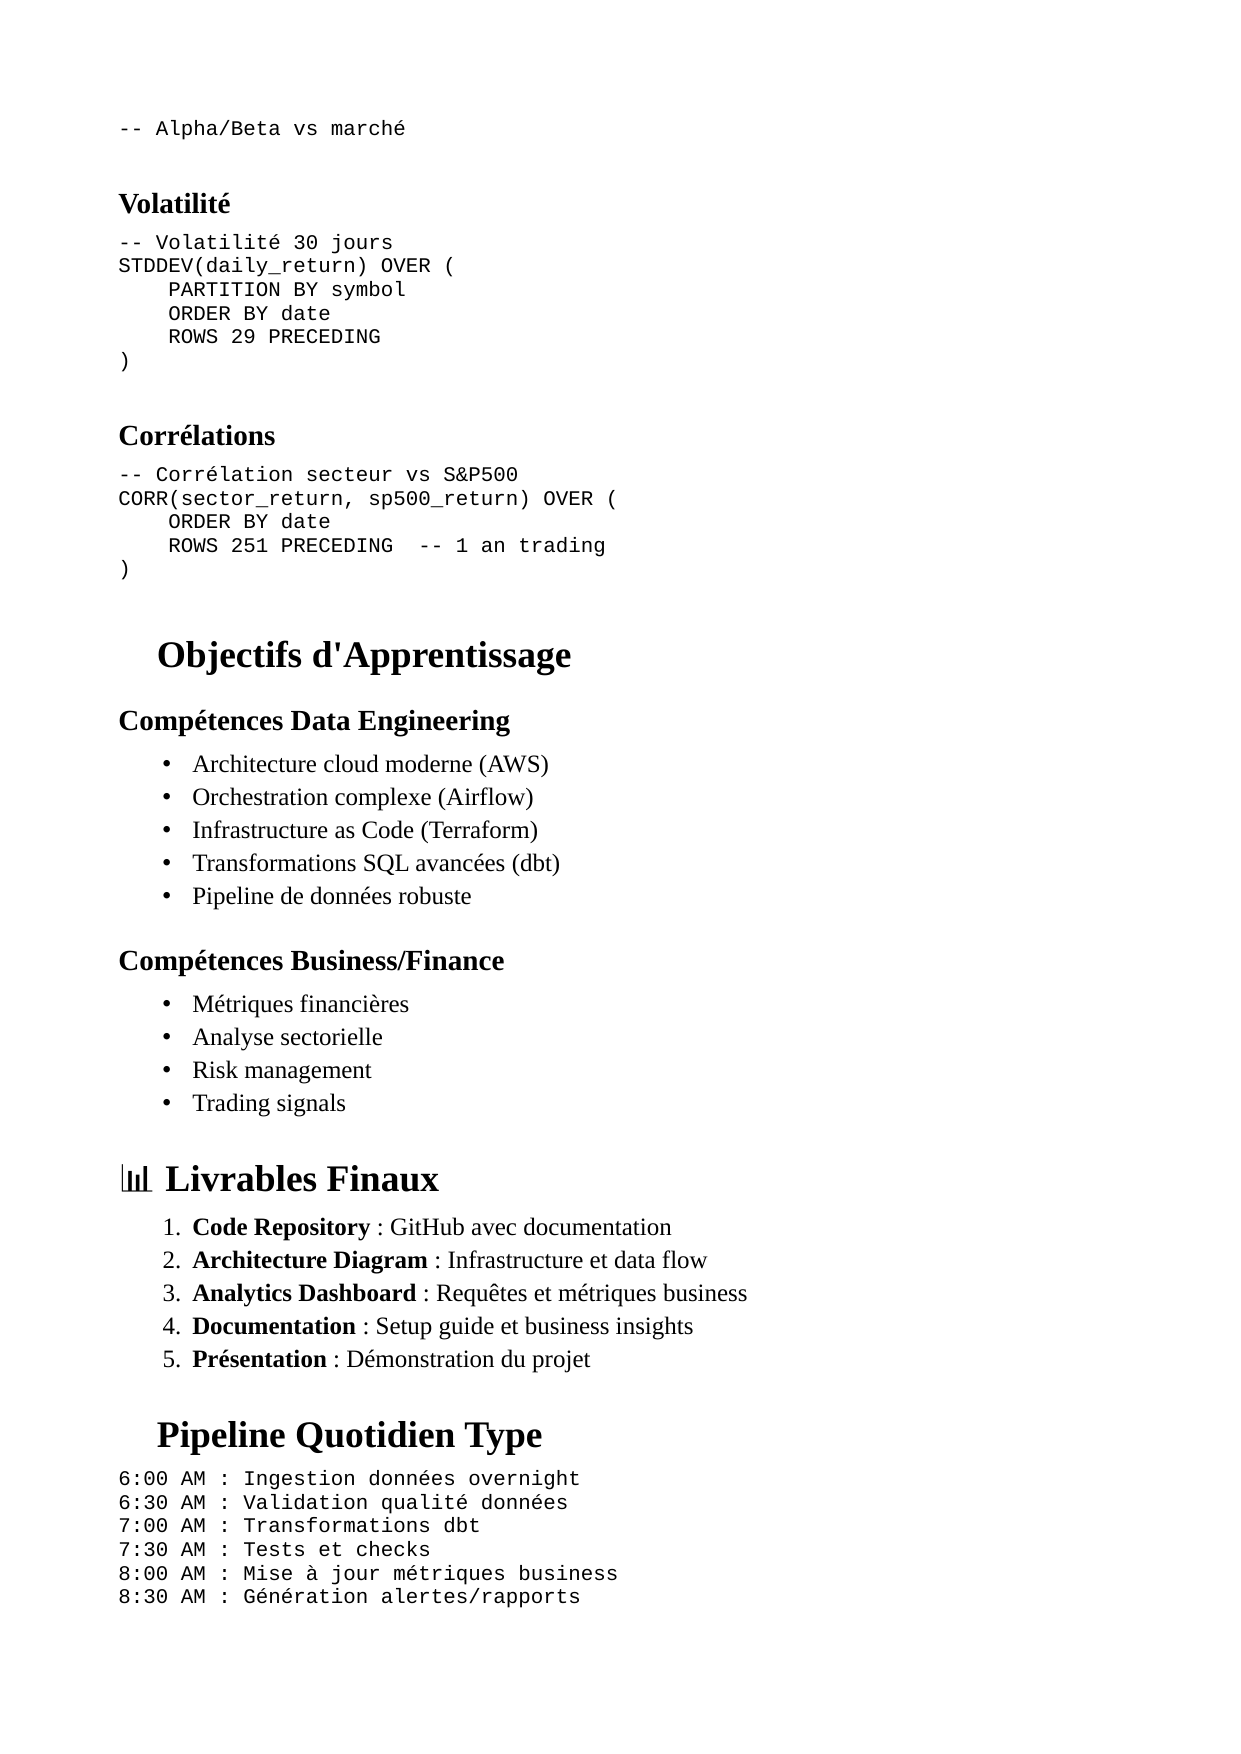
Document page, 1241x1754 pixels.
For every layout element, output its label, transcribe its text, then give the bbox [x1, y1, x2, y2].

subtitle 📊 Livrables Finaux [118, 1156, 1122, 1199]
list Orchestration complexe (Airflow) [162, 782, 1122, 810]
text 8:00 AM : Mise à jour métriques business [118, 1563, 1122, 1586]
list Infrastructure as Code (Terraform) [162, 815, 1122, 843]
list Métriques financières [162, 989, 1122, 1018]
text ORDER BY date [118, 511, 1122, 535]
list Architecture cloud moderne (AWS) [162, 749, 1122, 777]
list Code Repository : GitHub avec documentation [162, 1212, 1122, 1241]
text PARTITION BY symbol [118, 279, 1122, 303]
list Analytics Dashboard : Requêtes et métriques business [162, 1278, 1122, 1307]
text ) [118, 558, 1122, 582]
list Présentation : Démonstration du projet [162, 1344, 1122, 1373]
text ROWS 251 PRECEDING -- 1 an trading [118, 535, 1122, 558]
text ROWS 29 PRECEDING [118, 326, 1122, 350]
text 7:30 AM : Tests et checks [118, 1539, 1122, 1563]
subtitle Volatilité [118, 186, 1122, 219]
list Analyse sectorielle [162, 1022, 1122, 1051]
text 6:00 AM : Ingestion données overnight [118, 1468, 1122, 1492]
subtitle 🎯 Objectifs d'Apprentissage [118, 632, 1122, 676]
text STDDEV(daily_return) OVER ( [118, 256, 1122, 279]
list Documentation : Setup guide et business insights [162, 1311, 1122, 1340]
list Trading signals [162, 1088, 1122, 1117]
text -- Alpha/Beta vs marché [118, 118, 1122, 142]
list Risk management [162, 1055, 1122, 1084]
text -- Volatilité 30 jours [118, 232, 1122, 256]
text ) [118, 350, 1122, 374]
subtitle Compétences Business/Finance [118, 943, 1122, 976]
text 7:00 AM : Transformations dbt [118, 1516, 1122, 1539]
text CORR(sector_return, sp500_return) OVER ( [118, 487, 1122, 511]
subtitle 🔄 Pipeline Quotidien Type [118, 1413, 1122, 1456]
subtitle Compétences Data Engineering [118, 703, 1122, 736]
text -- Corrélation secteur vs S&P500 [118, 464, 1122, 487]
text 6:30 AM : Validation qualité données [118, 1492, 1122, 1516]
subtitle Corrélations [118, 418, 1122, 451]
text ORDER BY date [118, 303, 1122, 326]
text 8:30 AM : Génération alertes/rapports [118, 1586, 1122, 1610]
list Pipeline de données robuste [162, 881, 1122, 909]
list Transformations SQL avancées (dbt) [162, 848, 1122, 876]
list Architecture Diagram : Infrastructure et data flow [162, 1245, 1122, 1274]
